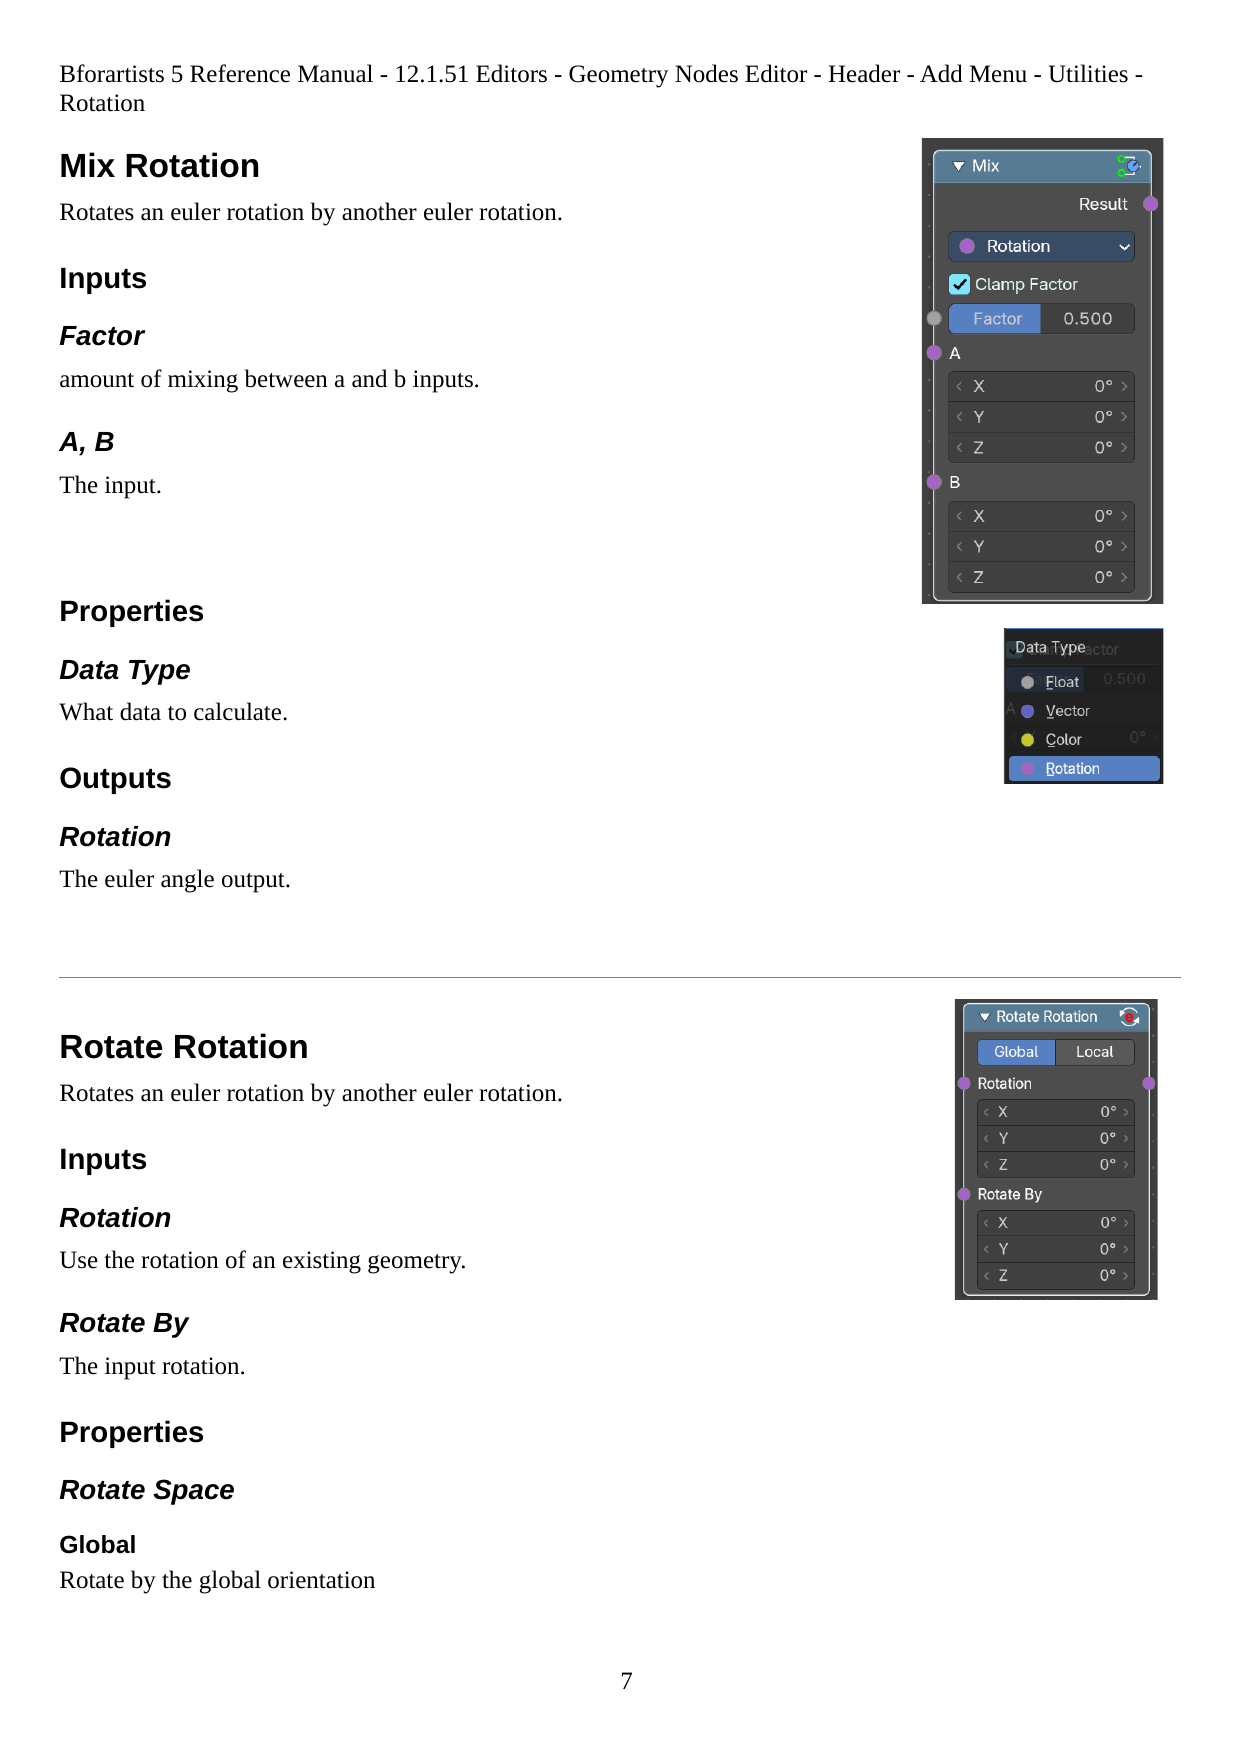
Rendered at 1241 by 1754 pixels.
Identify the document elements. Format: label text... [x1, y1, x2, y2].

subtitle [1164, 426, 1181, 457]
picture [954, 999, 1158, 1300]
text [1164, 470, 1181, 499]
subtitle [1158, 1201, 1181, 1233]
subtitle [1164, 653, 1181, 685]
subtitle Rotation [59, 1201, 954, 1233]
text Rotates an euler rotation by another euler rotation. [59, 1078, 954, 1107]
text amount of mixing between a and b inputs. [59, 364, 921, 393]
subtitle Rotate Rotation [59, 1027, 954, 1066]
subtitle Inputs [59, 1142, 954, 1176]
subtitle Data Type [59, 653, 1003, 685]
text The input rotation. [59, 1351, 1181, 1380]
subtitle Global [59, 1531, 1181, 1559]
picture [1003, 628, 1164, 784]
subtitle A, B [59, 426, 921, 457]
text Rotate by the global orientation [59, 1565, 1181, 1594]
text [1164, 697, 1181, 726]
subtitle [1164, 261, 1181, 294]
subtitle [1164, 319, 1181, 351]
text The input. [59, 470, 921, 499]
subtitle Inputs [59, 261, 921, 294]
picture [921, 138, 1164, 604]
subtitle Properties [59, 1415, 1181, 1449]
subtitle [1164, 146, 1181, 185]
text Rotates an euler rotation by another euler rotation. [59, 197, 921, 226]
subtitle Rotate Space [59, 1474, 1181, 1506]
subtitle Mix Rotation [59, 146, 921, 185]
subtitle Properties [59, 594, 1181, 628]
subtitle Rotate By [59, 1307, 1181, 1339]
text What data to calculate. [59, 697, 1003, 726]
subtitle [1158, 1142, 1181, 1176]
subtitle Outputs [59, 761, 1181, 795]
subtitle Factor [59, 319, 921, 351]
subtitle [1158, 1027, 1181, 1066]
text The euler angle output. [59, 864, 1181, 893]
text Use the rotation of an existing geometry. [59, 1245, 954, 1274]
subtitle Rotation [59, 820, 1181, 852]
